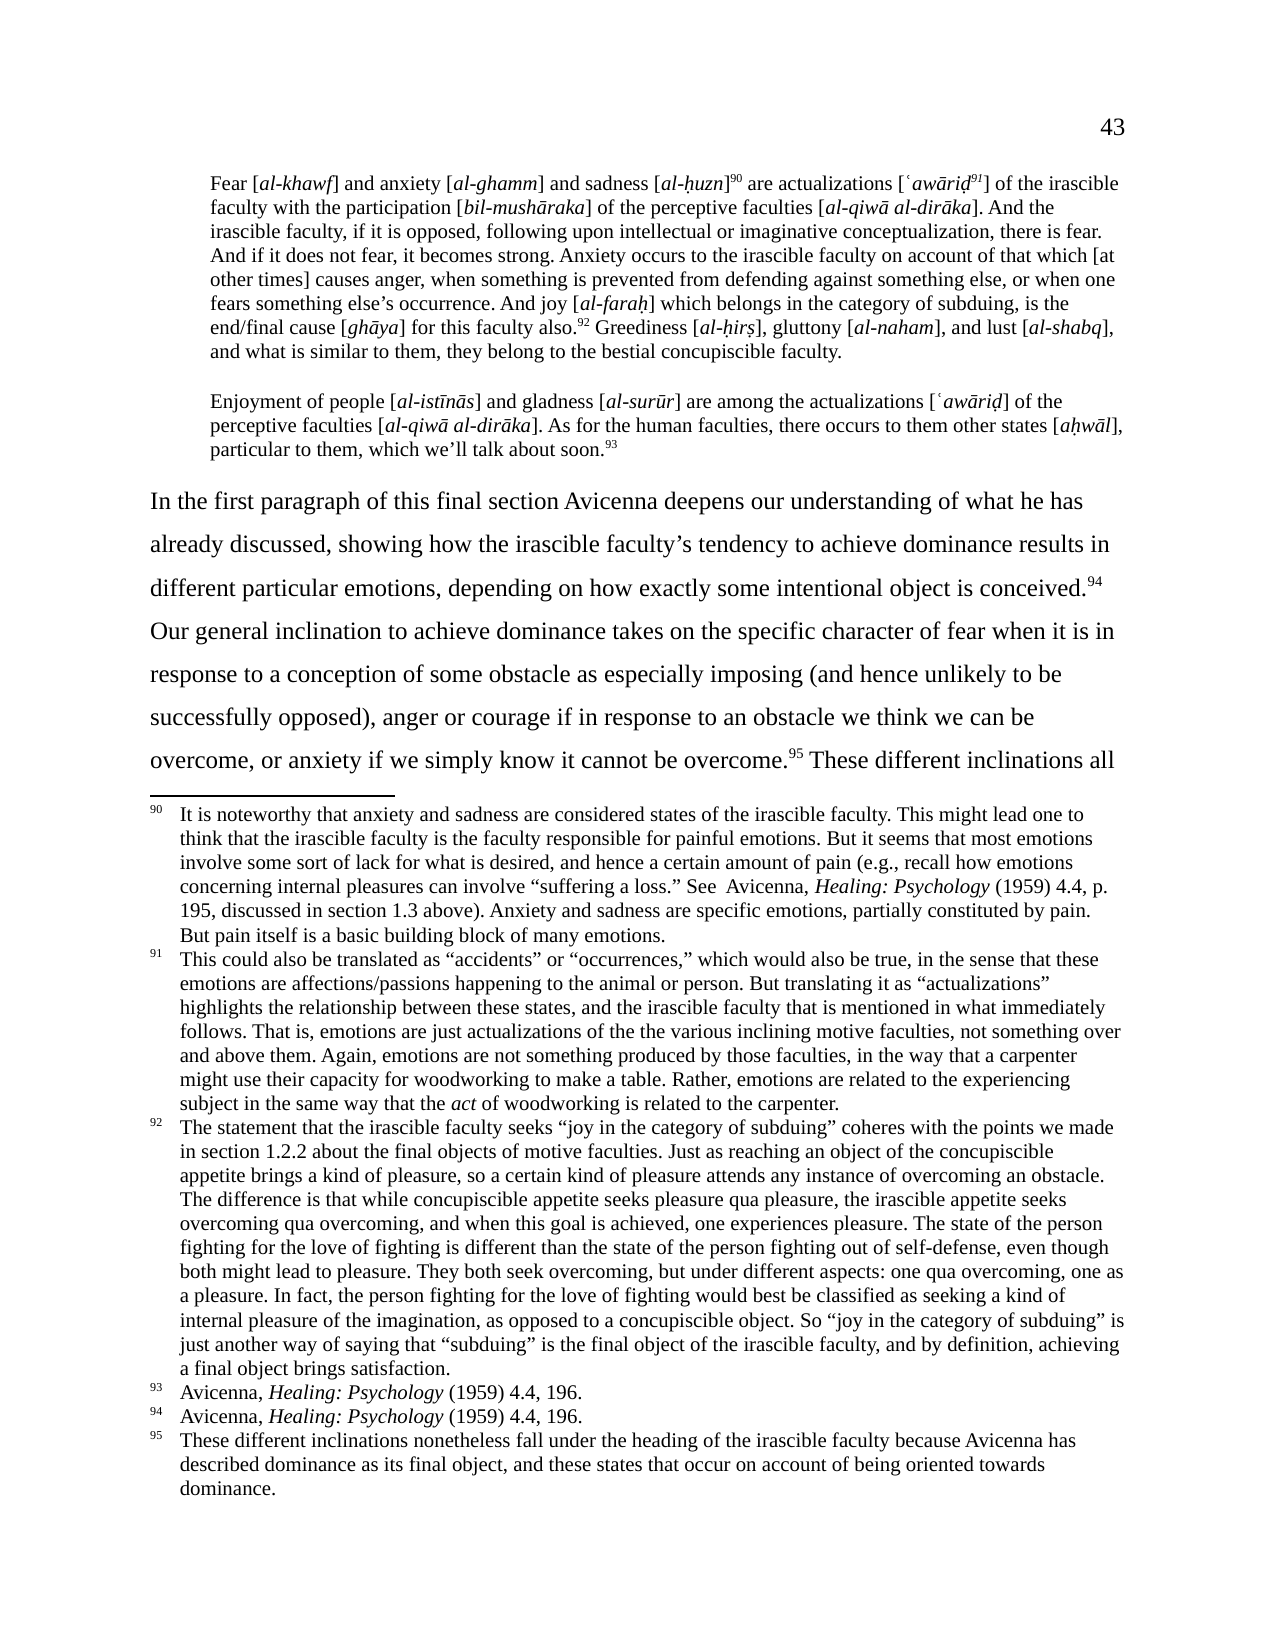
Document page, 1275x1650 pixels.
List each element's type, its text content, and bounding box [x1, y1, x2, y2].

text It is noteworthy that anxiety and sadness are considered states of the irascible faculty. This might lead one to think that the irascible faculty is the faculty responsible for painful emotions. But it seems that most emotions involve some sort of lack for what is desired, and hence a certain amount of pain (e.g., recall how emotions concerning internal pleasures can involve “suffering a loss.” See Avicenna, Healing: Psychology (1959) 4.4, p. 195, discussed in section 1.3 above). Anxiety and sadness are specific emotions, partially constituted by pain. But pain itself is a basic building block of many emotions. [150, 802, 1125, 947]
text Enjoyment of people [al-istīnās] and gladness [al-surūr] are among the actualizations [ʿawāriḍ] of the perceptive faculties [al-qiwā al-dirāka]. As for the human faculties, there occurs to them other states [aḥwāl], particular to them, which we’ll talk about soon. [210, 389, 1125, 461]
text Fear [al-khawf] and anxiety [al-ghamm] and sadness [al-ḥuzn] are actualizations [ʿawāriḍ] of the irascible faculty with the participation [bil-mushāraka] of the perceptive faculties [al-qiwā al-dirāka]. And the irascible faculty, if it is opposed, following upon intellectual or imaginative conceptualization, there is fear. And if it does not fear, it becomes strong. Anxiety occurs to the irascible faculty on account of that which [at other times] causes anger, when something is prevented from defending against something else, or when one fears something else’s occurrence. And joy [al-faraḥ] which belongs in the category of subduing, is the end/final cause [ghāya] for this faculty also. Greediness [al-ḥirṣ], gluttony [al-naham], and lust [al-shabq], and what is similar to them, they belong to the bestial concupiscible faculty. [210, 171, 1125, 363]
text Avicenna, Healing: Psychology (1959) 4.4, 196. [150, 1404, 1125, 1428]
text In the first paragraph of this final section Avicenna deepens our understanding of what he has already discussed, showing how the irascible faculty’s tendency to achieve dominance results in different particular emotions, depending on how exactly some intentional object is conceived. Our general inclination to achieve dominance takes on the specific character of fear when it is in response to a conception of some obstacle as especially imposing (and hence unlikely to be successfully opposed), anger or courage if in response to an obstacle we think we can be overcome, or anxiety if we simply know it cannot be overcome. These different inclinations all [150, 486, 1125, 774]
text The statement that the irascible faculty seeks “joy in the category of subduing” coheres with the points we made in section 1.2.2 about the final objects of motive faculties. Just as reaching an object of the concupiscible appetite brings a kind of pleasure, so a certain kind of pleasure attends any instance of overcoming an obstacle. The difference is that while concupiscible appetite seeks pleasure qua pleasure, the irascible appetite seeks overcoming qua overcoming, and when this goal is achieved, one experiences pleasure. The state of the person fighting for the love of fighting is different than the state of the person fighting out of self-defense, even though both might lead to pleasure. They both seek overcoming, but under different aspects: one qua overcoming, one as a pleasure. In fact, the person fighting for the love of fighting would best be classified as seeking a kind of internal pleasure of the imagination, as opposed to a concupiscible object. So “joy in the category of subduing” is just another way of saying that “subduing” is the final object of the irascible faculty, and by definition, achieving a final object brings satisfaction. [150, 1115, 1125, 1380]
text This could also be translated as “accidents” or “occurrences,” which would also be true, in the sense that these emotions are affections/passions happening to the animal or person. But translating it as “actualizations” highlights the relationship between these states, and the irascible faculty that is mentioned in what immediately follows. That is, emotions are just actualizations of the the various inclining motive faculties, not something over and above them. Again, emotions are not something produced by those faculties, in the way that a carpenter might use their capacity for woodworking to make a table. Rather, emotions are related to the experiencing subject in the same way that the act of woodworking is related to the carpenter. [150, 947, 1125, 1115]
text These different inclinations nonetheless fall under the heading of the irascible faculty because Avicenna has described dominance as its final object, and these states that occur on account of being oriented towards dominance. [150, 1428, 1125, 1500]
text Avicenna, Healing: Psychology (1959) 4.4, 196. [150, 1380, 1125, 1404]
